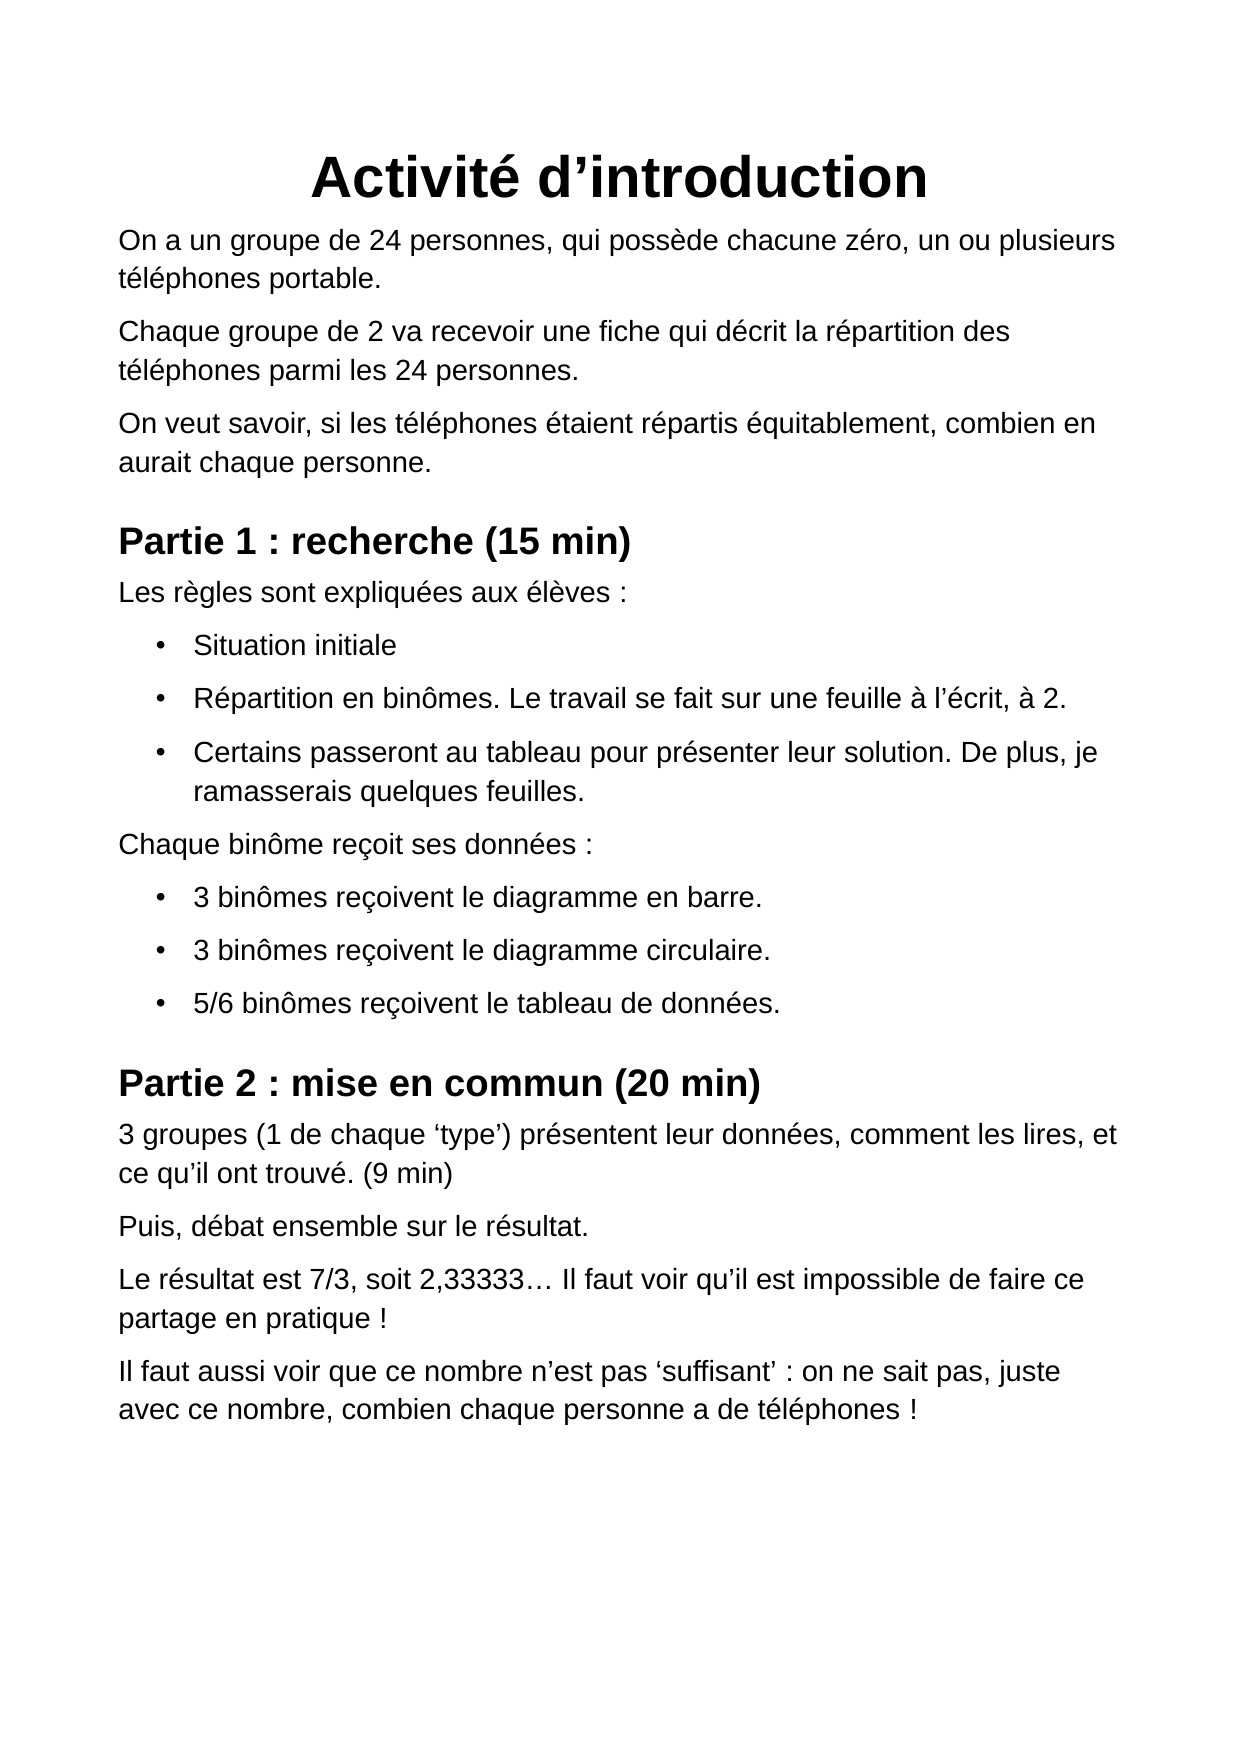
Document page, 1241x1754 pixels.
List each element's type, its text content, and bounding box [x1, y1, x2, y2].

title Activité d’introduction [118, 143, 1122, 210]
text On veut savoir, si les téléphones étaient répartis équitablement, combien en aurait chaque personne. [118, 406, 1122, 478]
text Le résultat est 7/3, soit 2,33333… Il faut voir qu’il est impossible de faire ce partage en pratique ! [118, 1262, 1122, 1334]
list Répartition en binômes. Le travail se fait sur une feuille à l’écrit, à 2. [156, 682, 1122, 715]
text Puis, débat ensemble sur le résultat. [118, 1209, 1122, 1242]
list 3 binômes reçoivent le diagramme circulaire. [156, 933, 1122, 967]
list Situation initiale [156, 628, 1122, 662]
text Chaque binôme reçoit ses données : [118, 827, 1122, 860]
list Certains passeront au tableau pour présenter leur solution. De plus, je ramasserais quelques feuilles. [156, 735, 1122, 807]
text On a un groupe de 24 personnes, qui possède chacune zéro, un ou plusieurs téléphones portable. [118, 223, 1122, 295]
text 3 groupes (1 de chaque ‘type’) présentent leur données, comment les lires, et ce qu’il ont trouvé. (9 min) [118, 1117, 1122, 1189]
subtitle Partie 1 : recherche (15 min) [118, 518, 1122, 563]
list 3 binômes reçoivent le diagramme en barre. [156, 880, 1122, 914]
text Chaque groupe de 2 va recevoir une fiche qui décrit la répartition des téléphones parmi les 24 personnes. [118, 314, 1122, 386]
text Il faut aussi voir que ce nombre n’est pas ‘suffisant’ : on ne sait pas, juste avec ce nombre, combien chaque personne a de téléphones ! [118, 1354, 1122, 1426]
text Les règles sont expliquées aux élèves : [118, 575, 1122, 609]
subtitle Partie 2 : mise en commun (20 min) [118, 1061, 1122, 1105]
list 5/6 binômes reçoivent le tableau de données. [156, 987, 1122, 1020]
